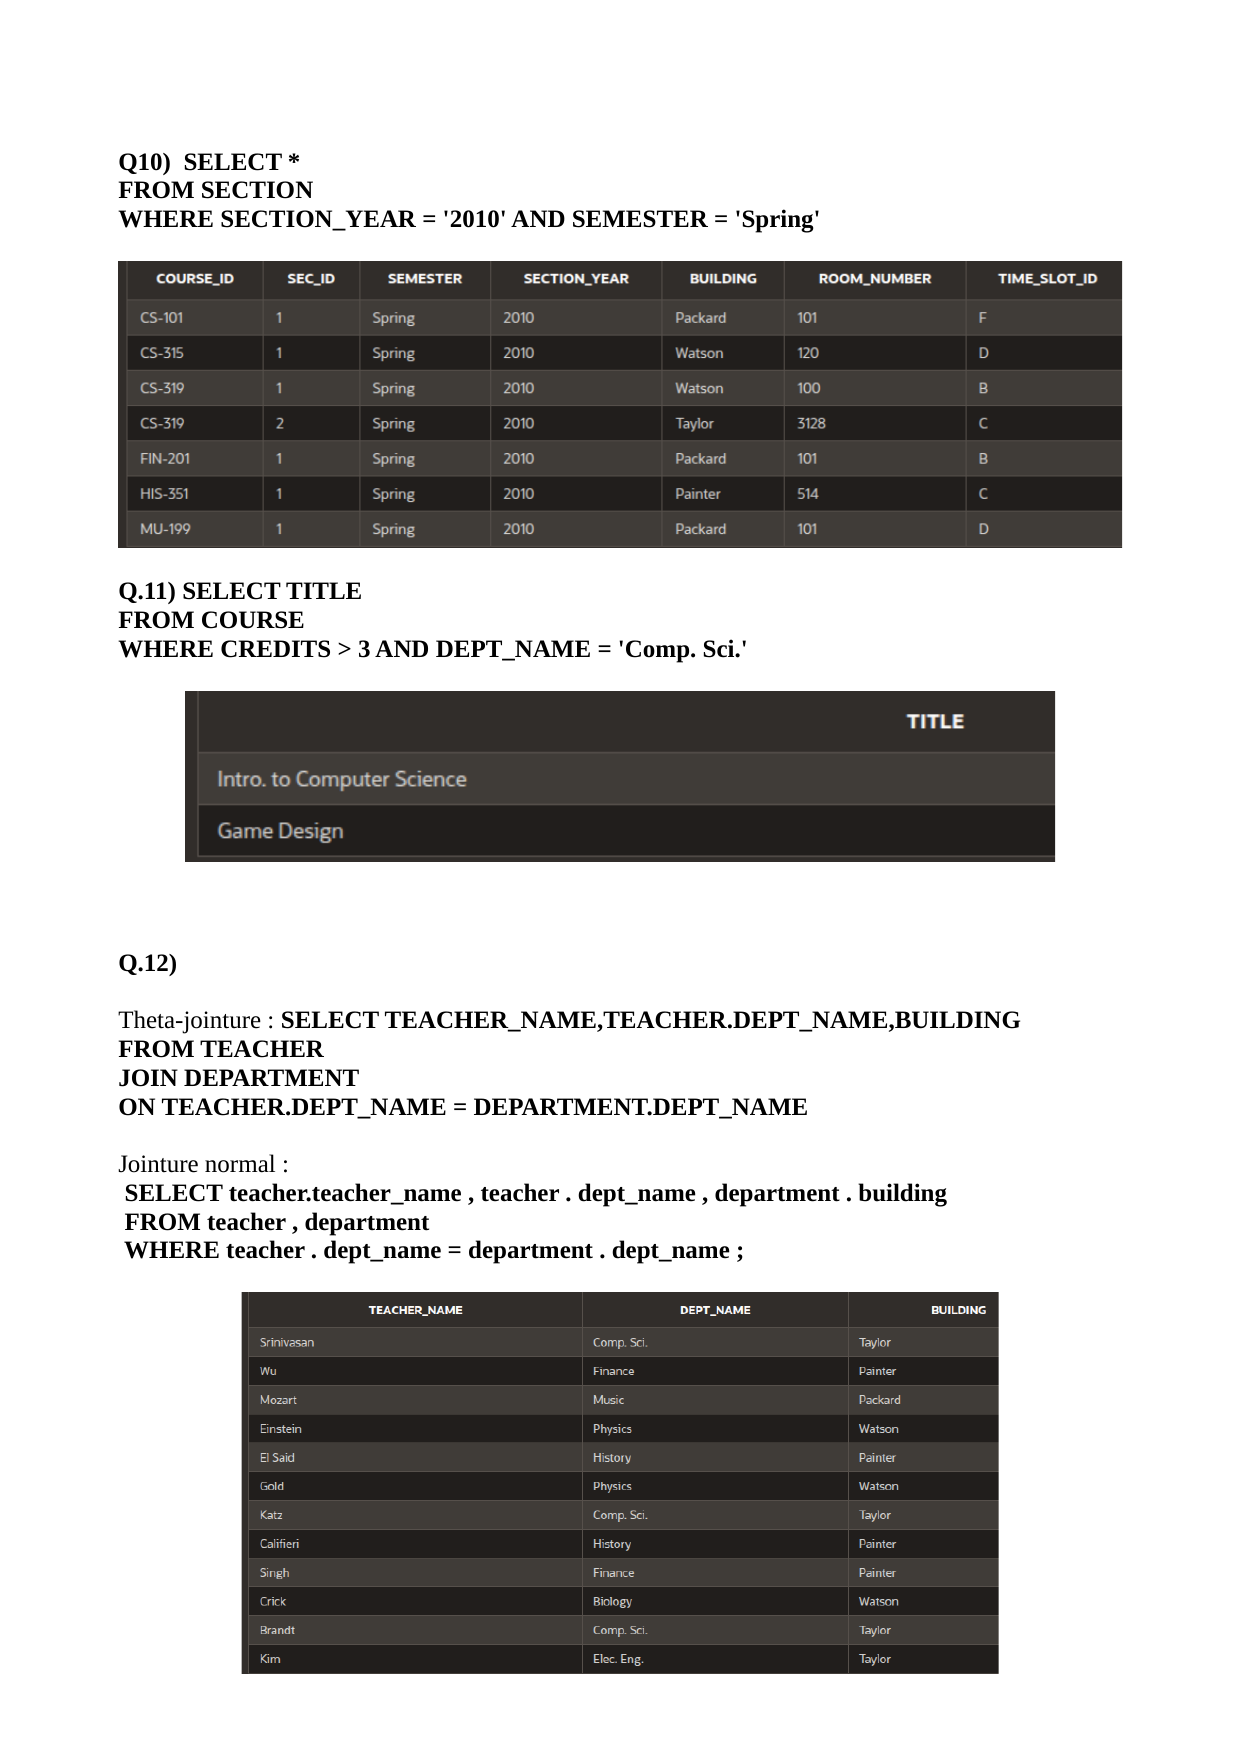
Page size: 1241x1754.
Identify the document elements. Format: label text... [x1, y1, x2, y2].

text WHERE CREDITS > 3 AND DEPT_NAME = 'Comp. Sci.' [118, 634, 1122, 663]
picture [118, 261, 1123, 548]
text Jointure normal : [118, 1149, 1122, 1178]
text SELECT teacher.teacher_name , teacher . dept_name , department . building [118, 1178, 1122, 1207]
text WHERE SECTION_YEAR = '2010' AND SEMESTER = 'Spring' [118, 204, 1122, 233]
picture [241, 1292, 999, 1674]
text FROM TEACHER [118, 1034, 1122, 1063]
text WHERE teacher . dept_name = department . dept_name ; [118, 1235, 1122, 1264]
text FROM teacher , department [118, 1207, 1122, 1235]
text Q10) SELECT * [118, 147, 1122, 176]
text Q.12) [118, 948, 1122, 977]
text FROM COURSE [118, 605, 1122, 634]
text Theta-jointure : SELECT TEACHER_NAME,TEACHER.DEPT_NAME,BUILDING [118, 1005, 1122, 1034]
text ON TEACHER.DEPT_NAME = DEPARTMENT.DEPT_NAME [118, 1092, 1122, 1120]
text Q.11) SELECT TITLE [118, 576, 1122, 605]
picture [185, 691, 1056, 862]
text FROM SECTION [118, 176, 1122, 204]
text JOIN DEPARTMENT [118, 1063, 1122, 1092]
